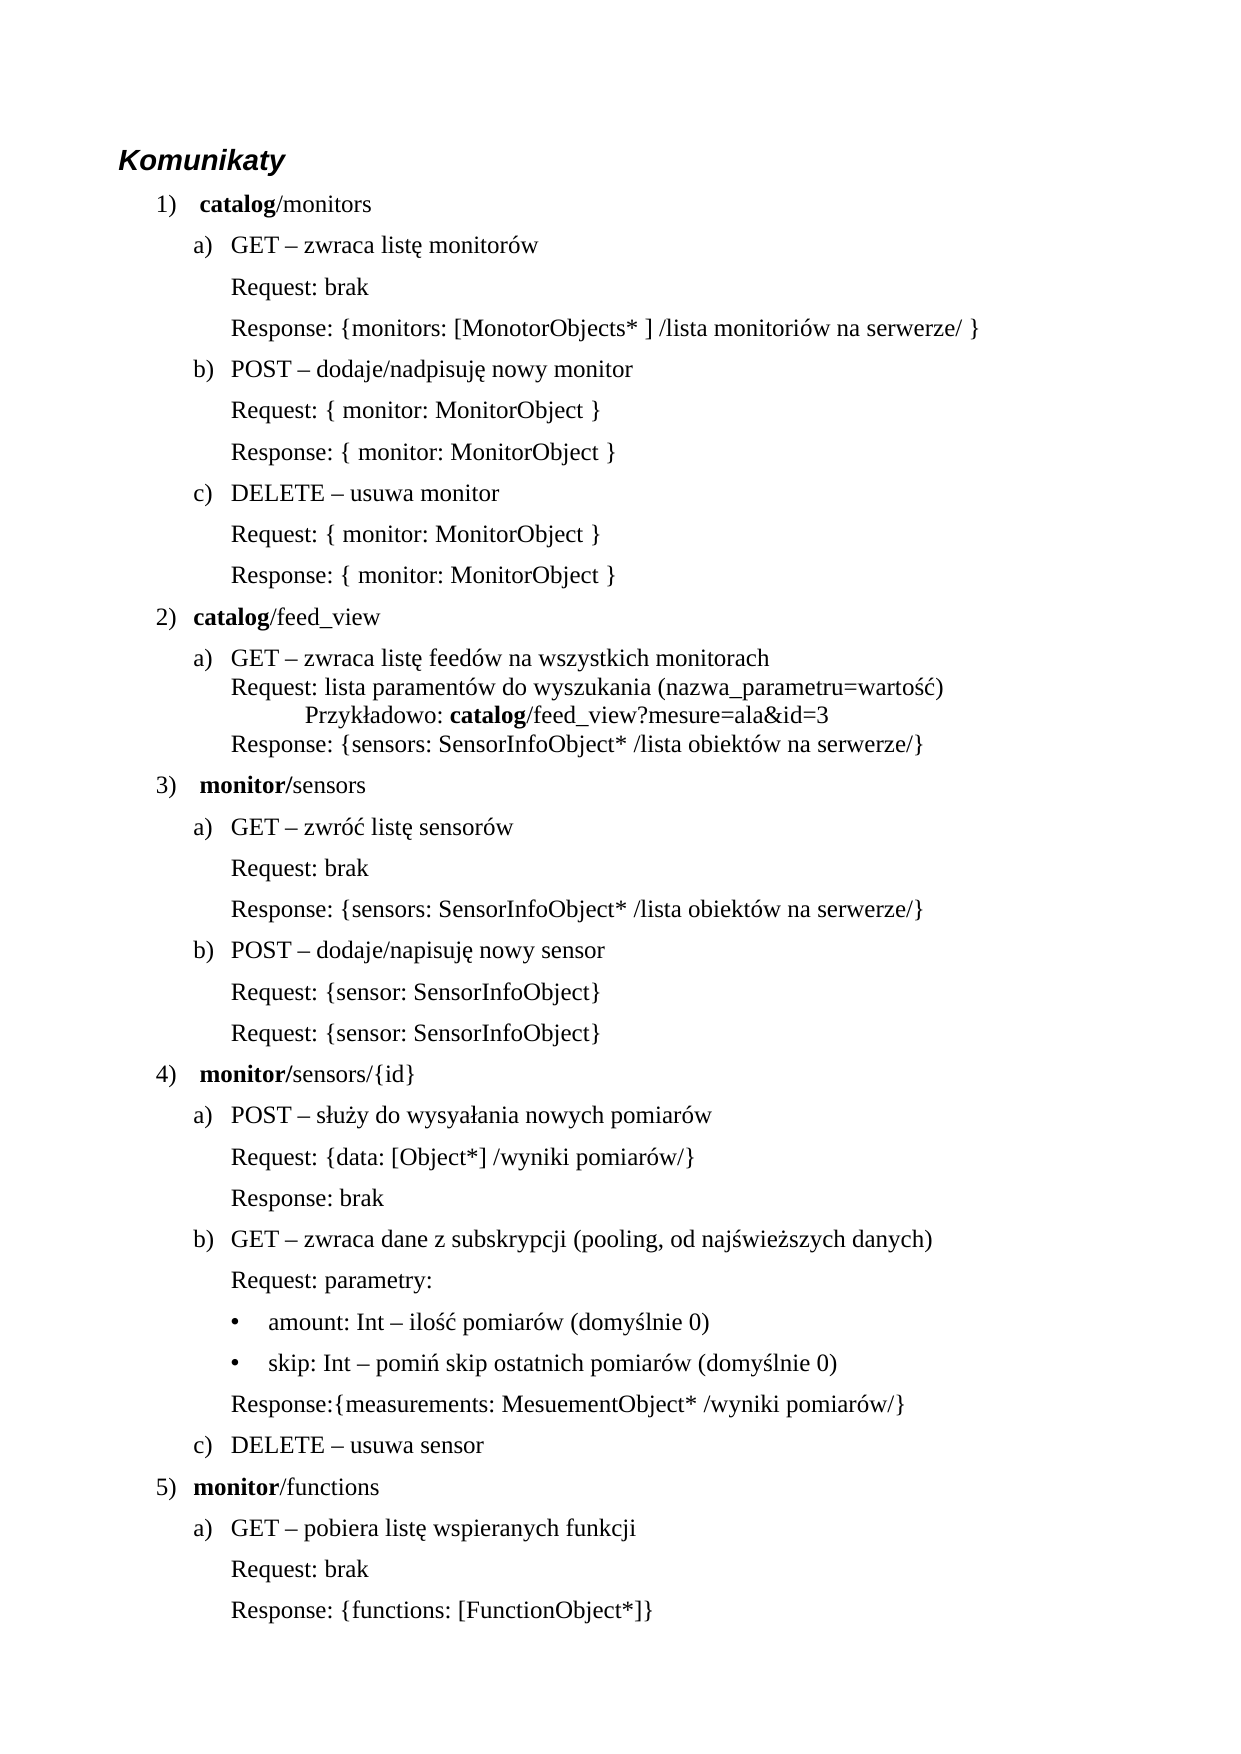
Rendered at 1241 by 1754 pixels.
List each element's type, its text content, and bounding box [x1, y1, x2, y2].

list Request: brak [193, 1554, 1122, 1583]
list amount: Int – ilość pomiarów (domyślnie 0) [231, 1307, 1122, 1335]
list skip: Int – pomiń skip ostatnich pomiarów (domyślnie 0) [231, 1348, 1122, 1377]
list catalog/feed_view [156, 602, 1122, 630]
list DELETE – usuwa sensor [193, 1430, 1122, 1459]
list POST – służy do wysyałania nowych pomiarów [193, 1100, 1122, 1129]
list Response: {sensors: SensorInfoObject* /lista obiektów na serwerze/} [193, 894, 1122, 923]
list Response:{measurements: MesuementObject* /wyniki pomiarów/} [193, 1389, 1122, 1418]
list DELETE – usuwa monitor [193, 478, 1122, 507]
list Response: { monitor: MonitorObject } [193, 560, 1122, 589]
list Request: brak [193, 853, 1122, 882]
list Request: {data: [Object*] /wyniki pomiarów/} [193, 1142, 1122, 1170]
list POST – dodaje/nadpisuję nowy monitor [193, 354, 1122, 383]
list Request: parametry: [193, 1265, 1122, 1294]
list GET – zwróć listę sensorów [193, 812, 1122, 840]
list Response: {monitors: [MonotorObjects* ] /lista monitoriów na serwerze/ } [193, 313, 1122, 342]
list GET – zwraca listę feedów na wszystkich monitorach Request: lista paramentów do wyszukania (nazwa_parametru=wartość) Przykładowo: catalog/feed_view?mesure=ala&id=3 Response: {sensors: SensorInfoObject* /lista obiektów na serwerze/} [193, 643, 1122, 758]
list GET – zwraca listę monitorów [193, 230, 1122, 259]
list Request: { monitor: MonitorObject } [193, 519, 1122, 548]
list monitor/sensors/{id} [156, 1059, 1122, 1088]
list monitor/functions [156, 1472, 1122, 1500]
list Response: { monitor: MonitorObject } [193, 437, 1122, 465]
subtitle Komunikaty [118, 143, 1122, 177]
list Request: brak [193, 272, 1122, 300]
list Response: brak [193, 1183, 1122, 1212]
list Request: {sensor: SensorInfoObject} [193, 977, 1122, 1005]
list monitor/sensors [156, 770, 1122, 799]
list POST – dodaje/napisuję nowy sensor [193, 935, 1122, 964]
list Response: {functions: [FunctionObject*]} [193, 1595, 1122, 1624]
list Request: { monitor: MonitorObject } [193, 395, 1122, 424]
list Request: {sensor: SensorInfoObject} [193, 1018, 1122, 1047]
list GET – pobiera listę wspieranych funkcji [193, 1513, 1122, 1542]
list GET – zwraca dane z subskrypcji (pooling, od najświeższych danych) [193, 1224, 1122, 1253]
list catalog/monitors [156, 189, 1122, 218]
